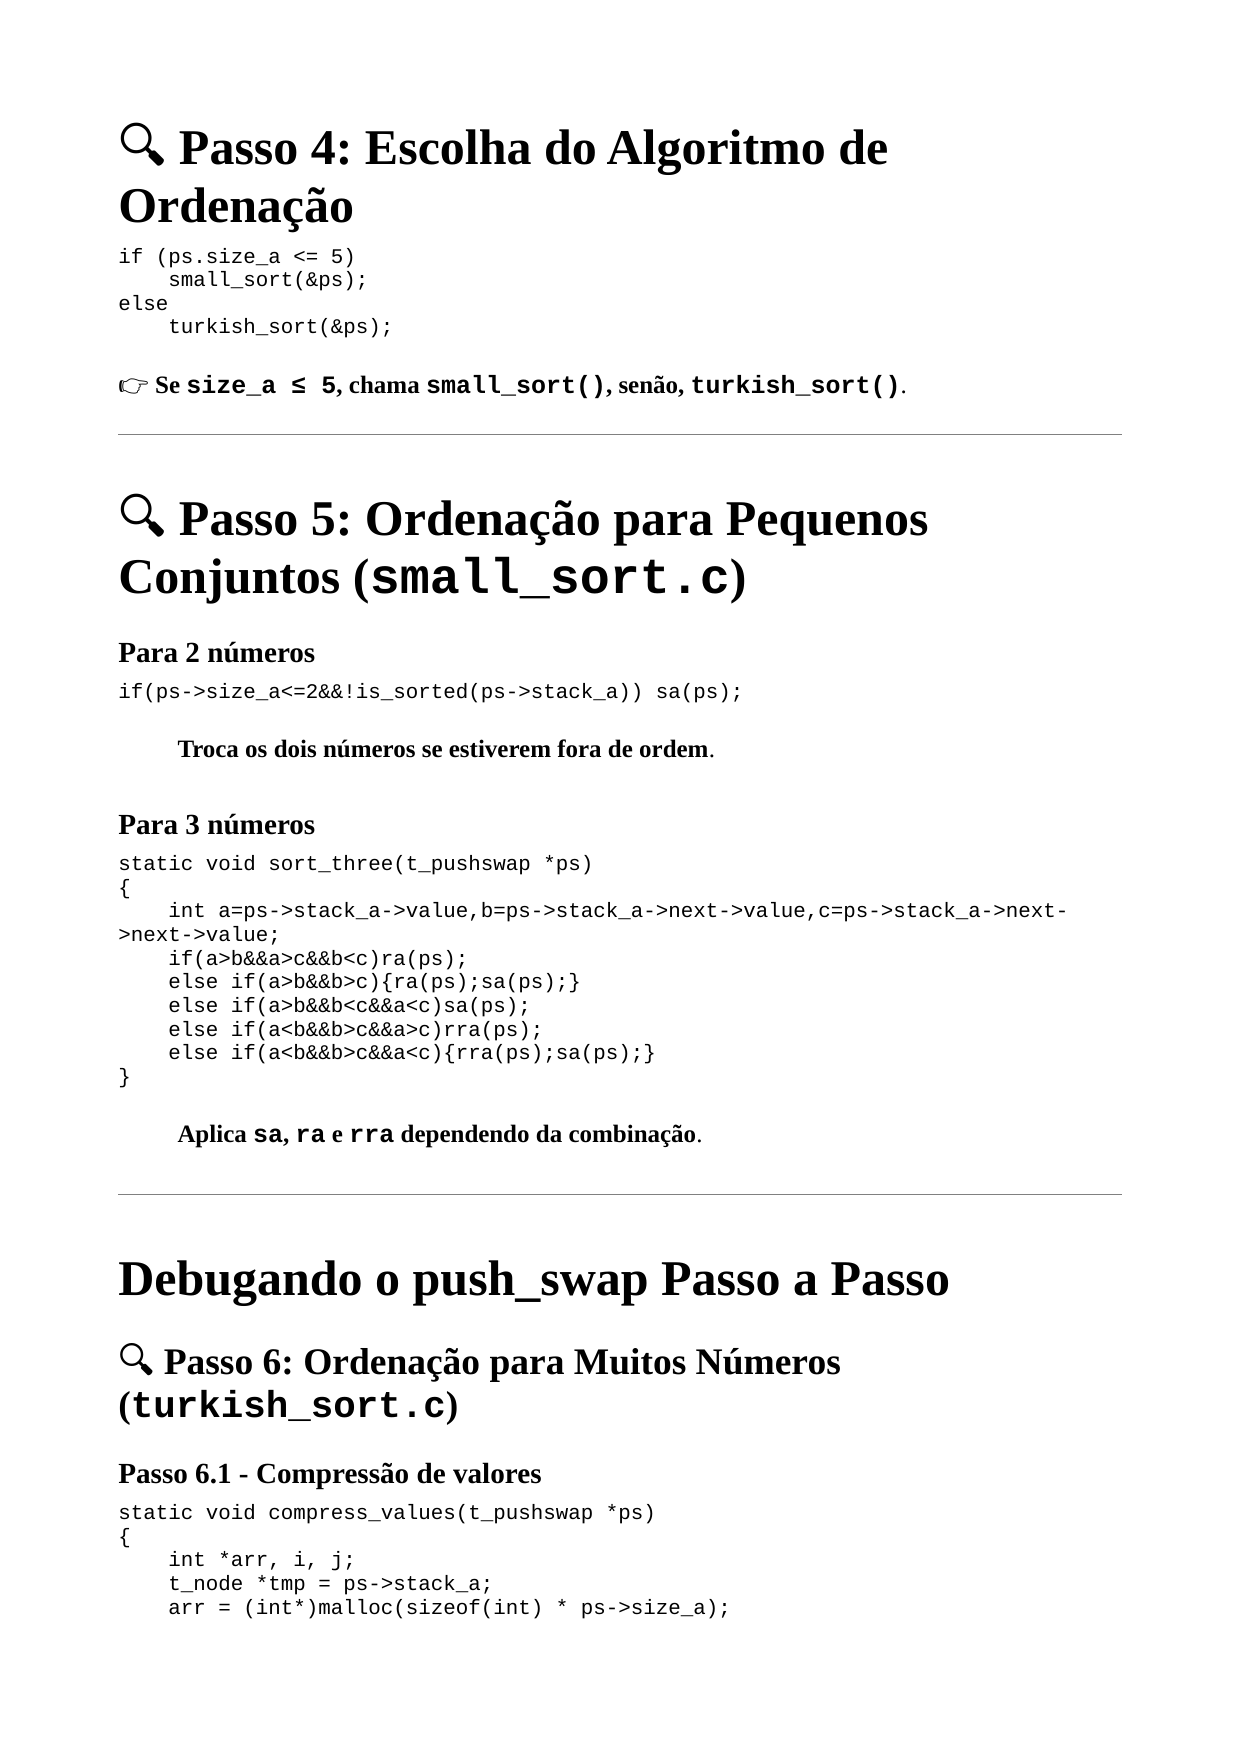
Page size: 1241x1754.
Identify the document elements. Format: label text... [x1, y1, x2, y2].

text else [118, 293, 1122, 317]
text else if(a<b&&b>c&&a<c){rra(ps);sa(ps);} [118, 1042, 1122, 1066]
text static void compress_values(t_pushswap *ps) [118, 1502, 1122, 1526]
text { [118, 1526, 1122, 1549]
text t_node *tmp = ps->stack_a; [118, 1573, 1122, 1597]
subtitle Debugando o push_swap Passo a Passo [118, 1249, 1122, 1306]
text { [118, 877, 1122, 901]
text } [118, 1066, 1122, 1090]
text 👉 Se size_a ≤ 5, chama small_sort(), senão, turkish_sort(). [118, 370, 1122, 401]
subtitle Passo 6.1 - Compressão de valores [118, 1456, 1122, 1489]
text else if(a>b&&b<c&&a<c)sa(ps); [118, 995, 1122, 1019]
text static void sort_three(t_pushswap *ps) [118, 853, 1122, 877]
text arr = (int*)malloc(sizeof(int) * ps->size_a); [118, 1597, 1122, 1620]
text else if(a<b&&b>c&&a>c)rra(ps); [118, 1019, 1122, 1042]
text if(ps->size_a<=2&&!is_sorted(ps->stack_a)) sa(ps); [118, 681, 1122, 705]
subtitle Para 2 números [118, 635, 1122, 669]
subtitle 🔍 Passo 5: Ordenação para Pequenos Conjuntos (small_sort.c) [118, 489, 1122, 608]
subtitle 🔍 Passo 6: Ordenação para Muitos Números (turkish_sort.c) [118, 1339, 1122, 1429]
subtitle Para 3 números [118, 807, 1122, 841]
text turkish_sort(&ps); [118, 317, 1122, 340]
subtitle 🔍 Passo 4: Escolha do Algoritmo de Ordenação [118, 118, 1122, 233]
text int *arr, i, j; [118, 1549, 1122, 1573]
text else if(a>b&&b>c){ra(ps);sa(ps);} [118, 971, 1122, 995]
text if (ps.size_a <= 5) [118, 246, 1122, 269]
text if(a>b&&a>c&&b<c)ra(ps); [118, 948, 1122, 971]
text Troca os dois números se estiverem fora de ordem. [177, 734, 1063, 763]
text small_sort(&ps); [118, 269, 1122, 293]
text Aplica sa, ra e rra dependendo da combinação. [177, 1119, 1063, 1150]
text int a=ps->stack_a->value,b=ps->stack_a->next->value,c=ps->stack_a->next->next->value; [118, 901, 1122, 948]
